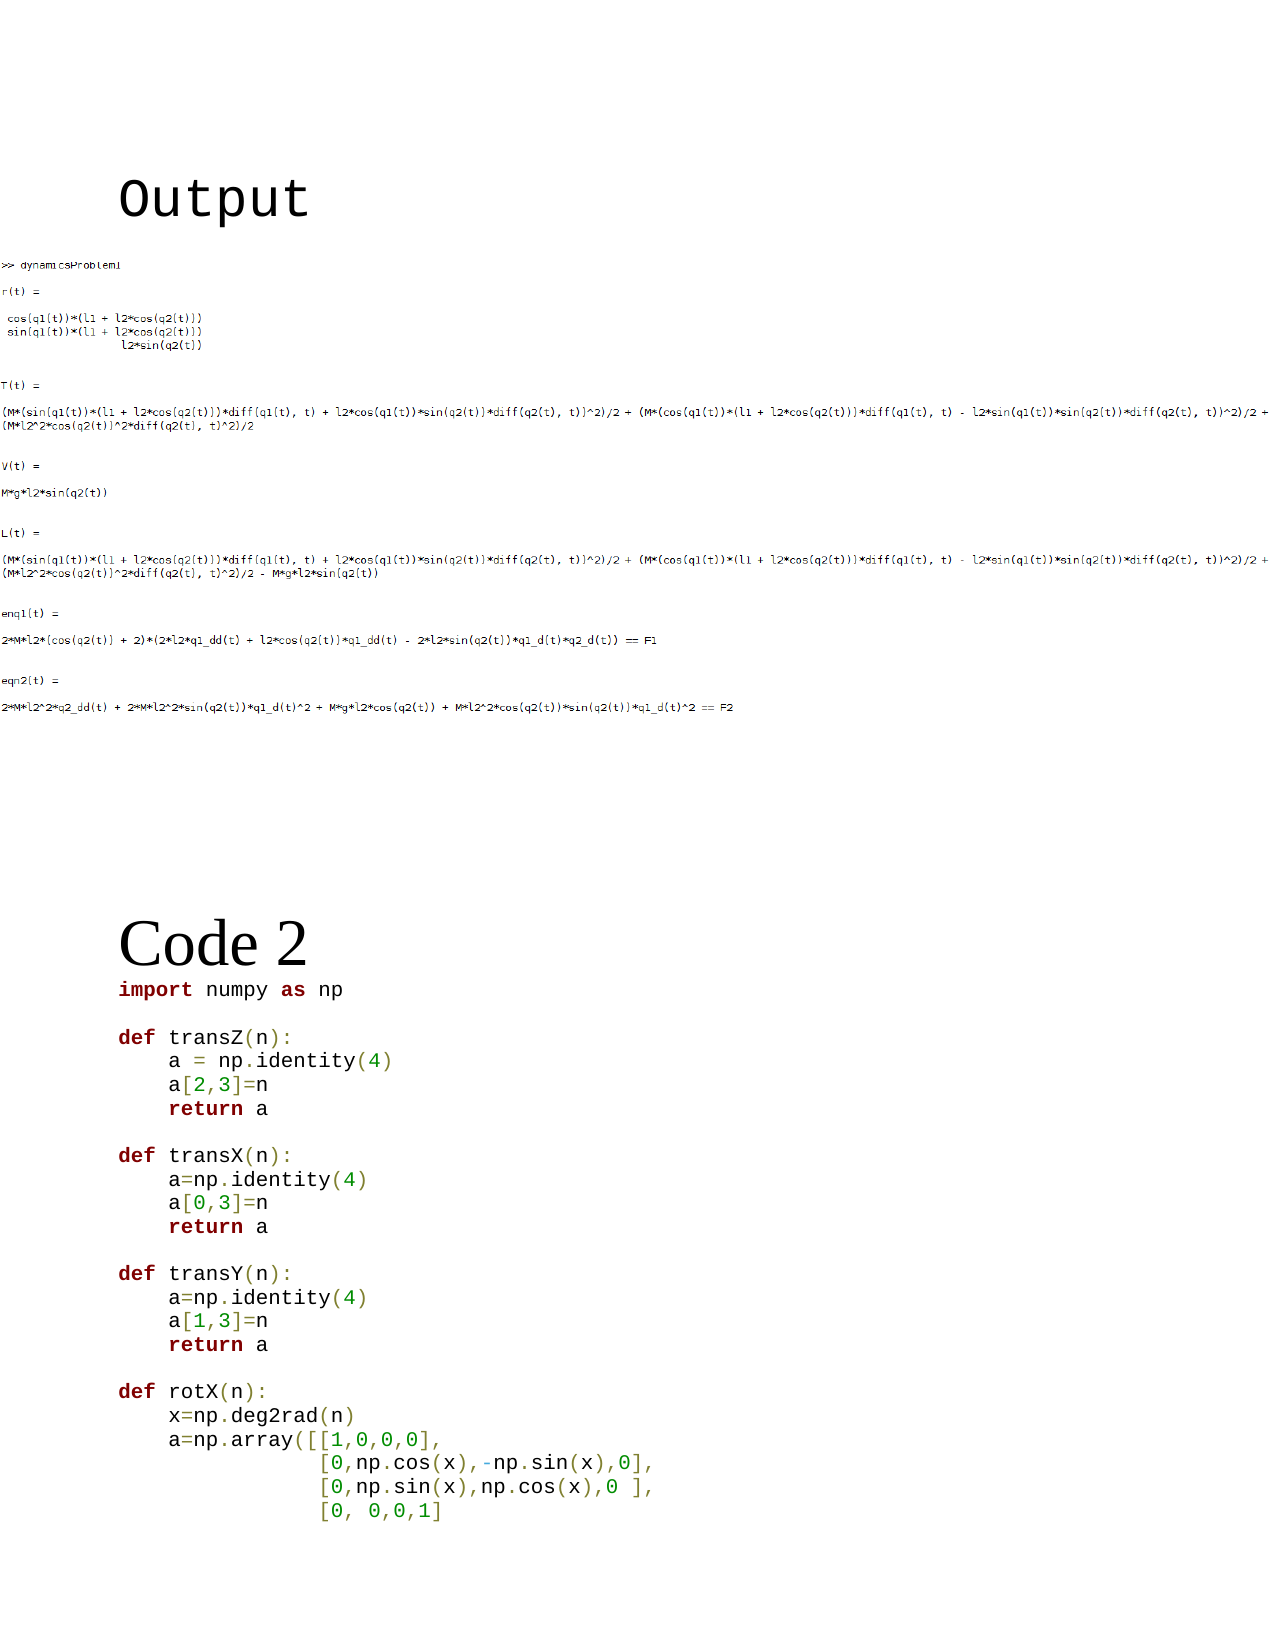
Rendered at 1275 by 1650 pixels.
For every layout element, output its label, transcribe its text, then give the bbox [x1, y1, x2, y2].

text a=np.identity(4) [118, 1168, 1157, 1192]
text return a [118, 1334, 1157, 1358]
text def rotX(n): [118, 1381, 1157, 1405]
text [0, 0,0,1] [118, 1499, 1157, 1523]
text def transX(n): [118, 1145, 1157, 1168]
text [0,np.cos(x),-np.sin(x),0], [118, 1452, 1157, 1476]
picture [0, 262, 1275, 721]
text return a [118, 1098, 1157, 1121]
text a[1,3]=n [118, 1310, 1157, 1334]
text a[0,3]=n [118, 1192, 1157, 1216]
text def transZ(n): [118, 1027, 1157, 1050]
text a[2,3]=n [118, 1074, 1157, 1098]
text Code 2 [118, 903, 1157, 979]
text [0,np.sin(x),np.cos(x),0 ], [118, 1476, 1157, 1499]
text Output [118, 171, 1157, 233]
text return a [118, 1216, 1157, 1239]
text a=np.identity(4) [118, 1287, 1157, 1310]
text import numpy as np [118, 979, 1157, 1003]
text a = np.identity(4) [118, 1050, 1157, 1074]
text a=np.array([[1,0,0,0], [118, 1429, 1157, 1452]
text x=np.deg2rad(n) [118, 1405, 1157, 1429]
text def transY(n): [118, 1263, 1157, 1287]
